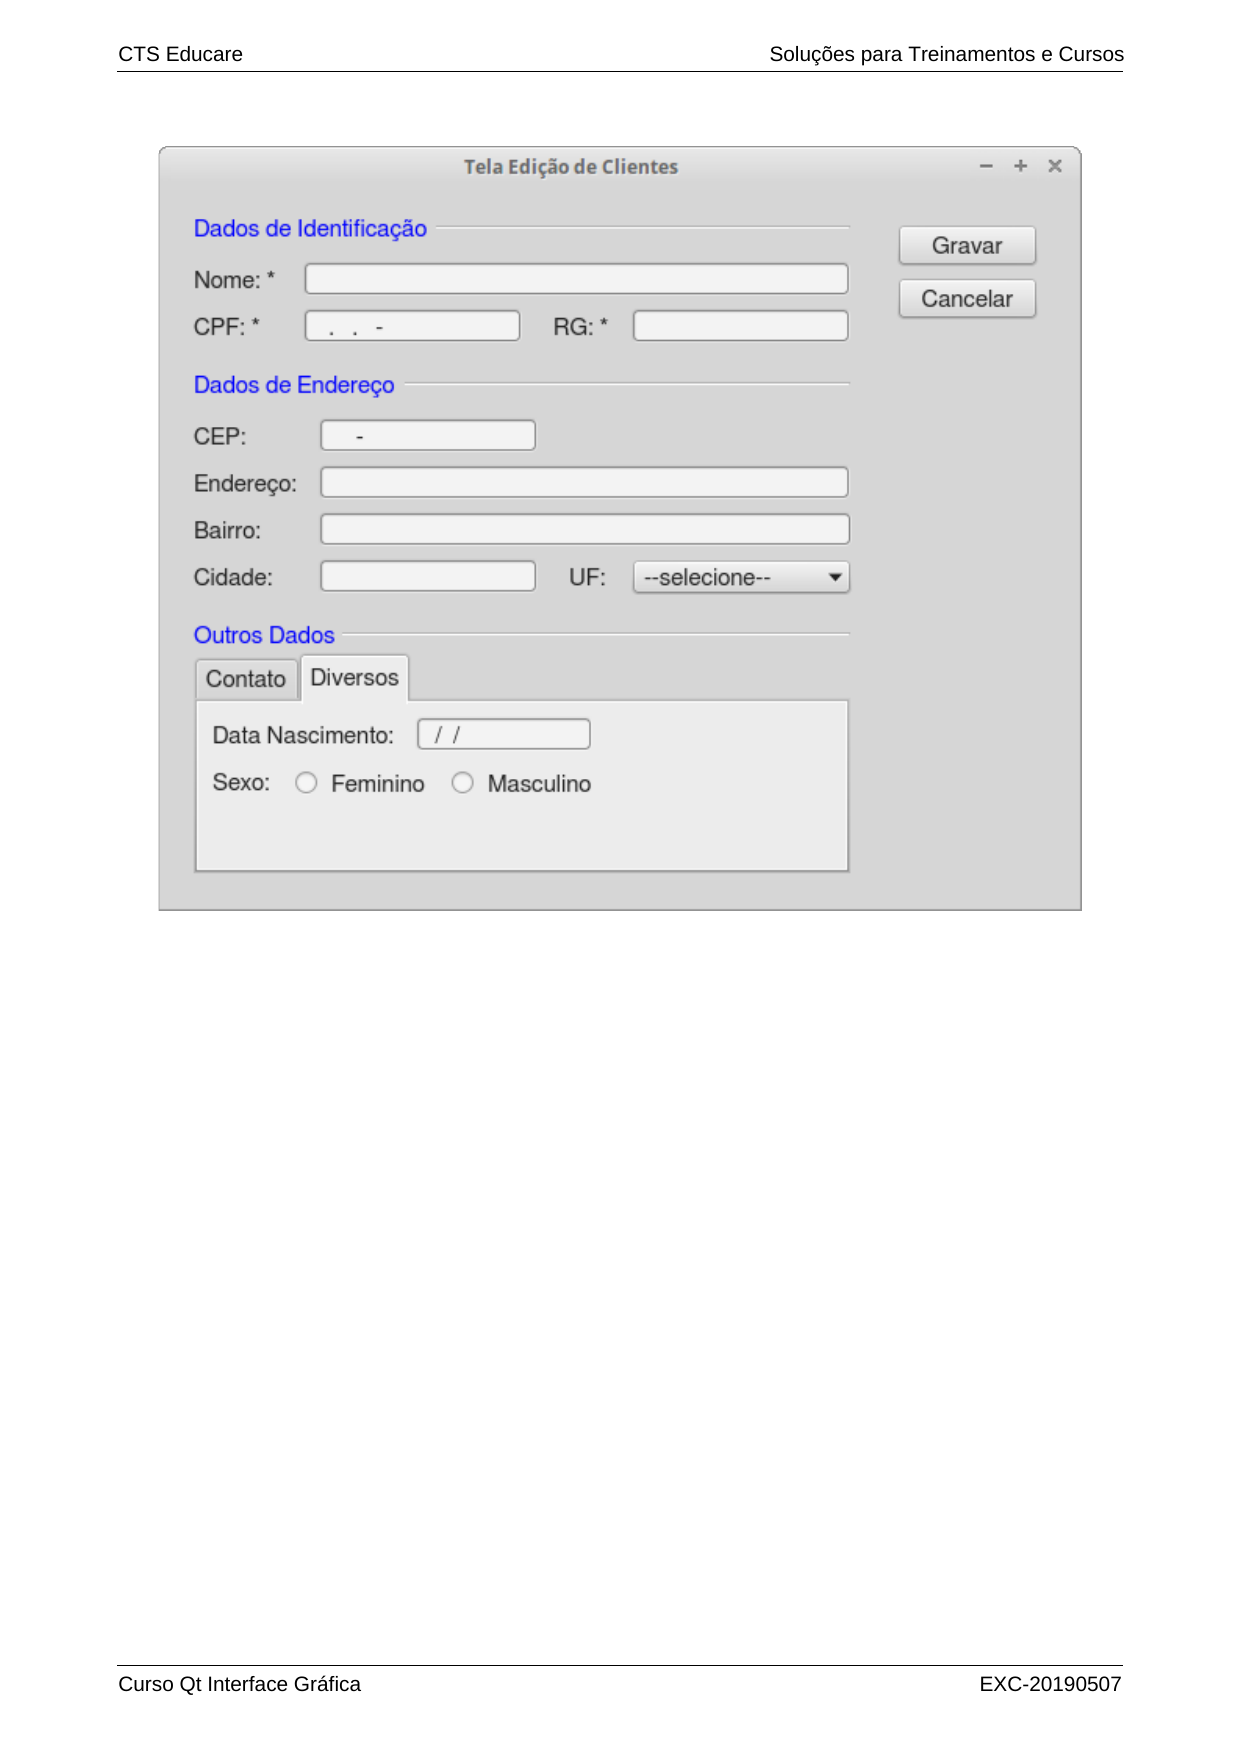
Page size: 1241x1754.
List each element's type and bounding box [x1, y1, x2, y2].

picture [158, 146, 1082, 911]
